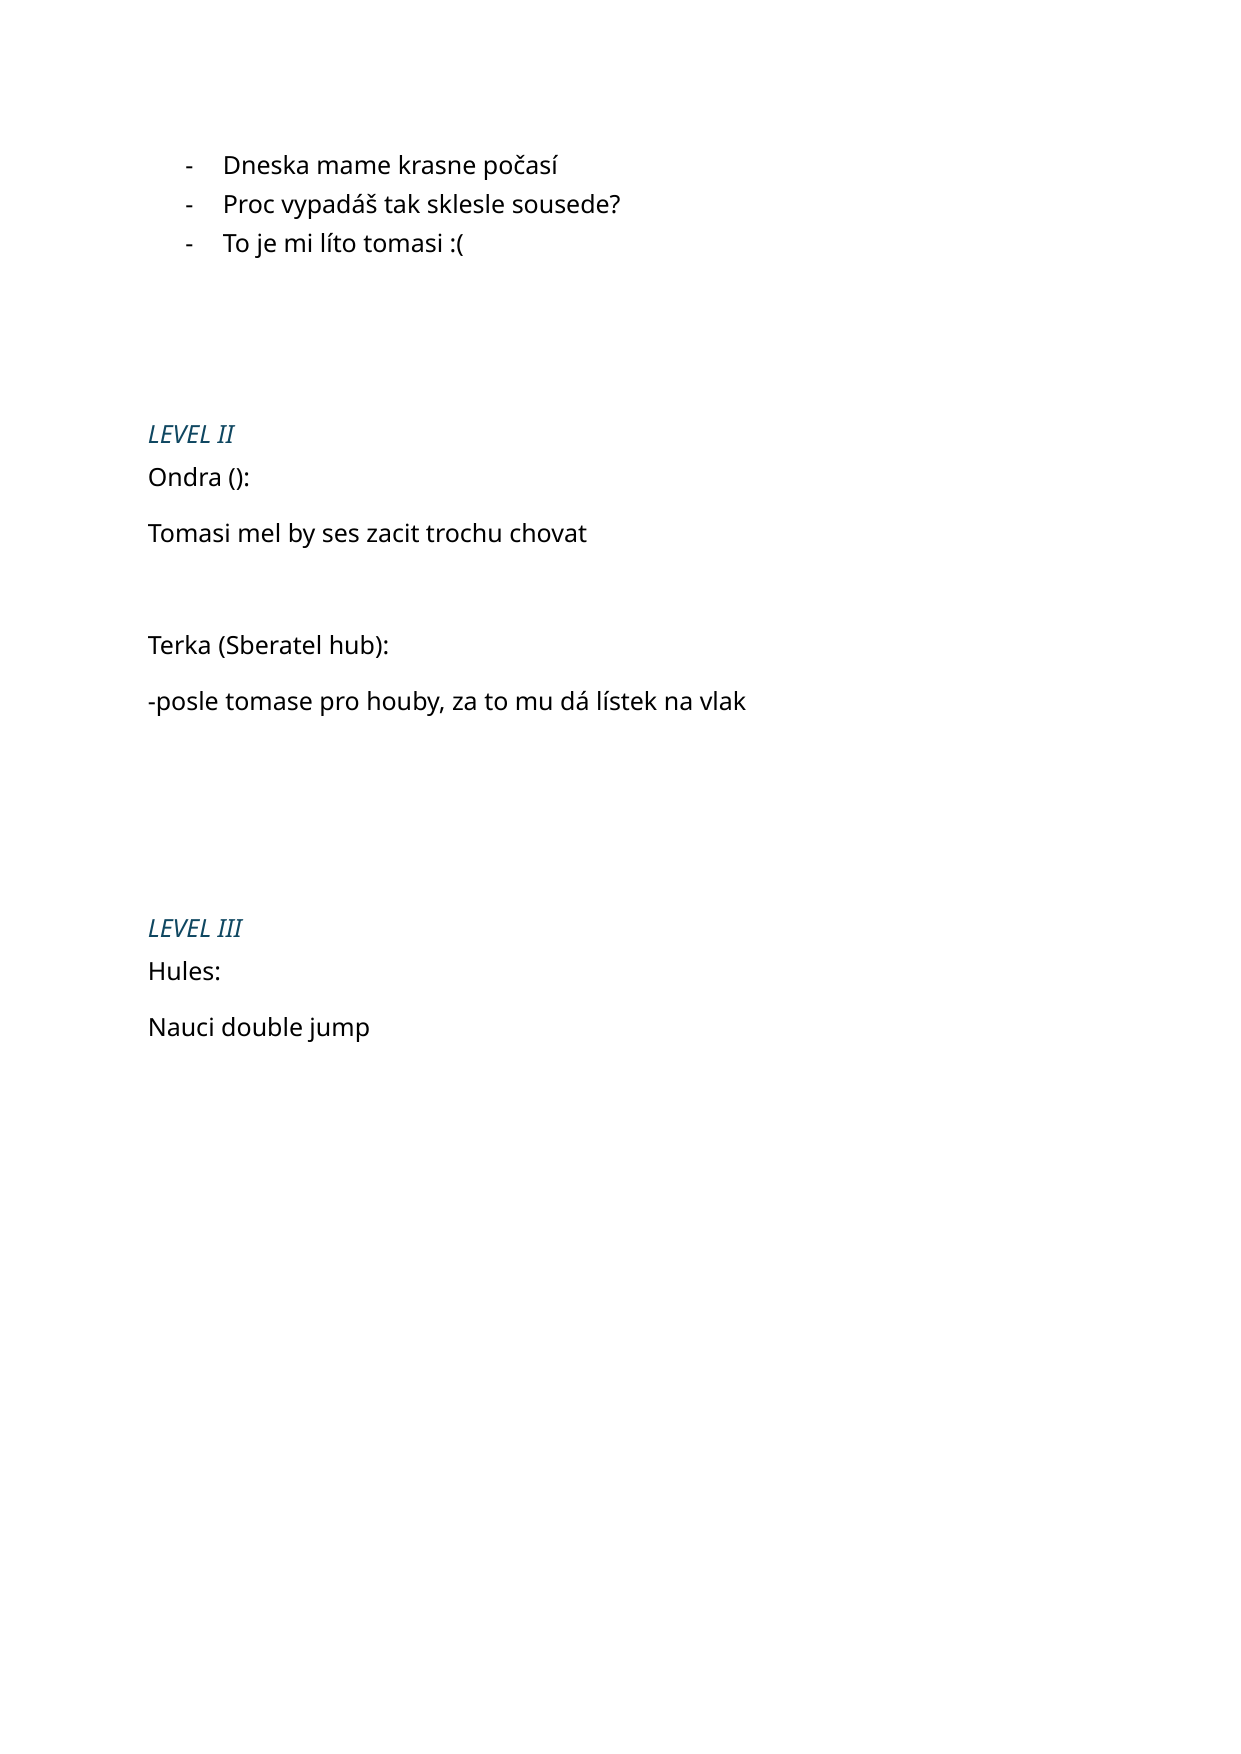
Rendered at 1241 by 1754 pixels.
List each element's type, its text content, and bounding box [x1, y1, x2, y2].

subtitle LEVEL II [148, 417, 1093, 451]
text Nauci double jump [148, 1010, 1093, 1044]
text Terka (Sberatel hub): [148, 627, 1093, 661]
text -posle tomase pro houby, za to mu dá lístek na vlak [148, 683, 1093, 717]
subtitle LEVEL III [148, 911, 1093, 945]
text Ondra (): [148, 460, 1093, 494]
text Hules: [148, 954, 1093, 988]
list Proc vypadáš tak sklesle sousede? [185, 187, 1093, 221]
list To je mi líto tomasi :( [185, 226, 1093, 260]
list Dneska mame krasne počasí [185, 148, 1093, 182]
text Tomasi mel by ses zacit trochu chovat [148, 516, 1093, 550]
